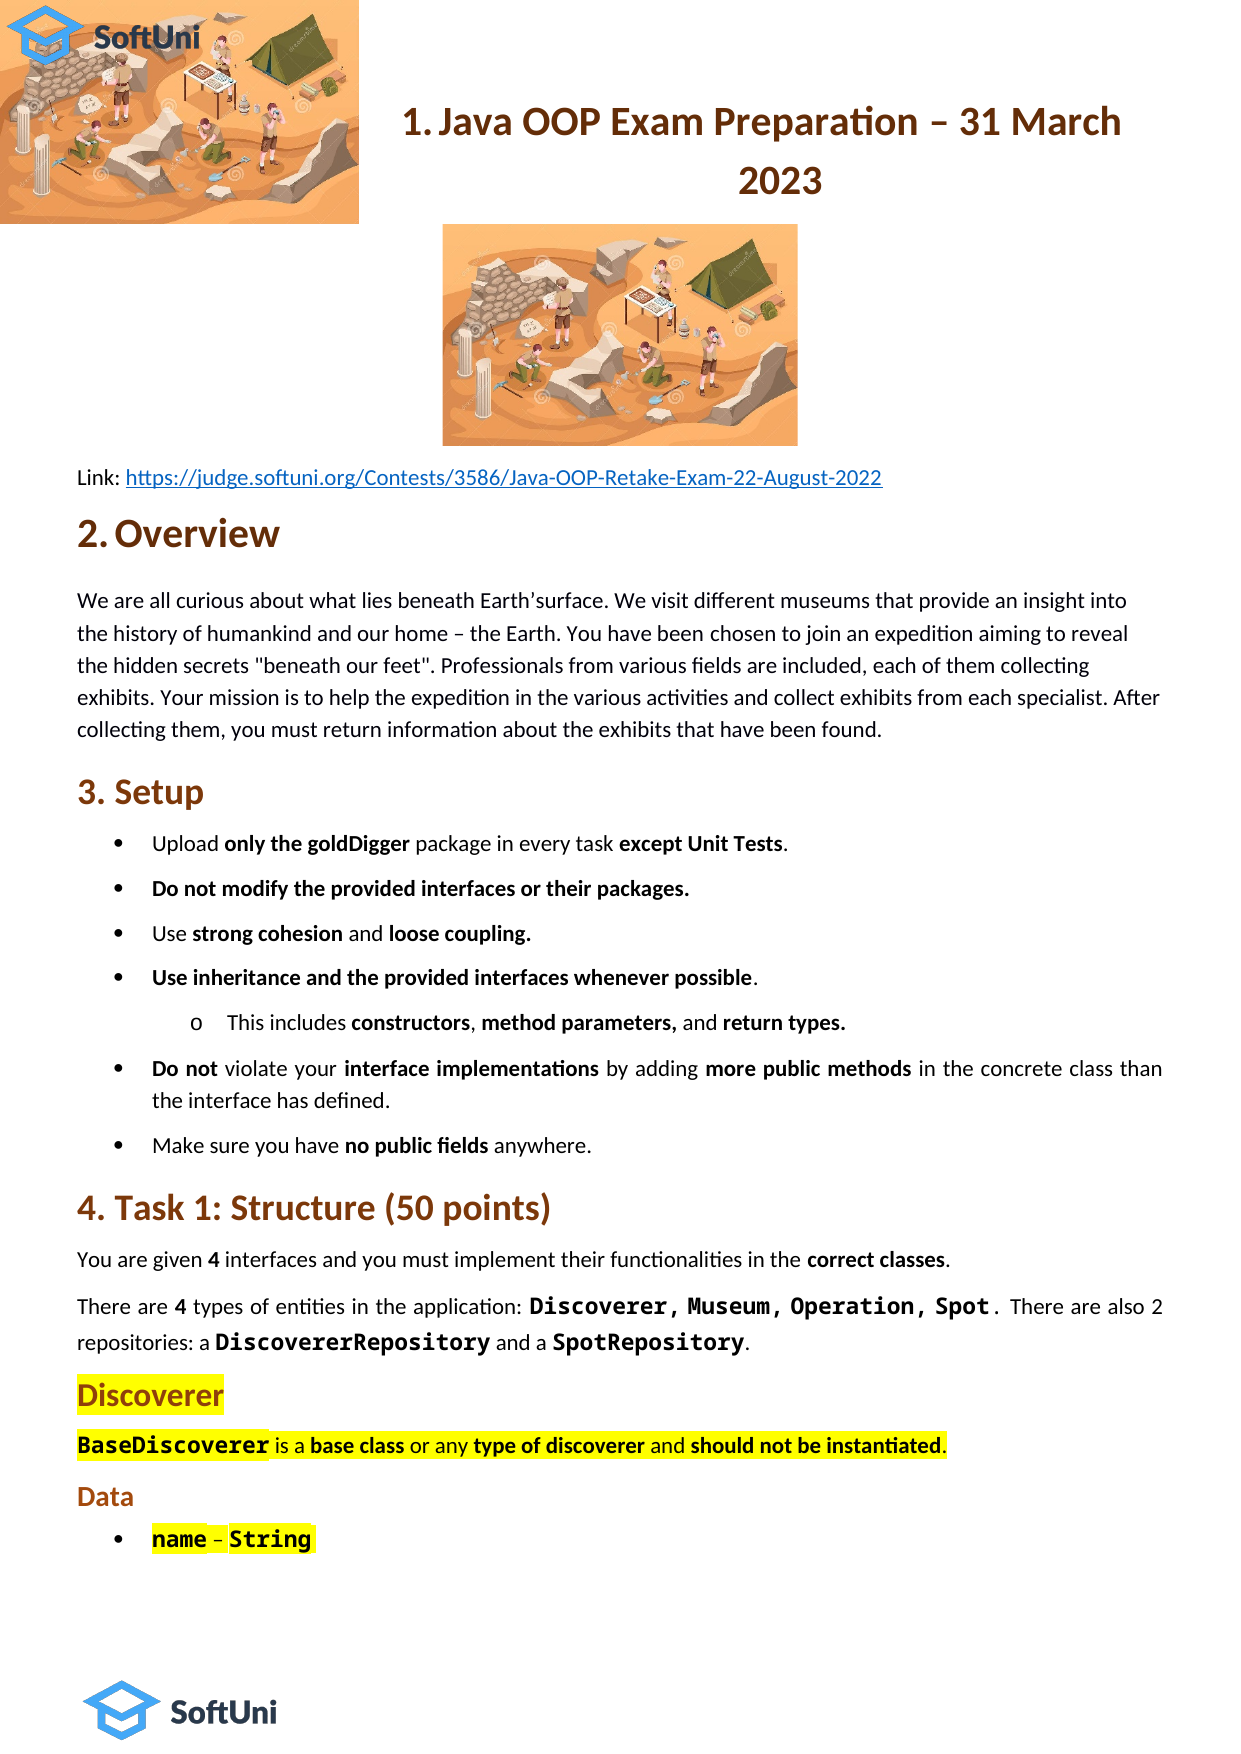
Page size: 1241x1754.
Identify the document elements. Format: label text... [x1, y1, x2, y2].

list Use strong cohesion and loose coupling. [114, 919, 1163, 947]
subtitle Overview [77, 507, 1163, 558]
text BaseDiscoverer is a base class or any type of discoverer and should not be instantiated. [77, 1429, 1163, 1461]
list Use inheritance and the provided interfaces whenever possible. [114, 963, 1163, 991]
list name – String [114, 1523, 1163, 1554]
list Do not modify the provided interfaces or their packages. [114, 874, 1163, 902]
picture [0, 0, 359, 224]
subtitle Discoverer [77, 1374, 1163, 1415]
subtitle Task 1: Structure (50 points) [77, 1184, 1163, 1230]
list Make sure you have no public fields anywhere. [114, 1131, 1163, 1159]
text Link: https://judge.softuni.org/Contests/3586/Java-OOP-Retake-Exam-22-August-2022 [77, 463, 1163, 491]
picture [442, 224, 798, 446]
subtitle Java OOP Exam Preparation – 31 March 2023 [359, 95, 1163, 205]
text You are given 4 interfaces and you must implement their functionalities in the correct classes. [77, 1245, 1163, 1273]
text There are 4 types of entities in the application: Discoverer, Museum, Operation, Spot. There are also 2 repositories: a DiscovererRepository and a SpotRepository. [77, 1290, 1163, 1357]
picture [76, 1674, 283, 1746]
subtitle We are all curious about what lies beneath Earth’surface. We visit different museums that provide an insight into the history of humankind and our home – the Earth. You have been chosen to join an expedition aiming to reveal the hidden secrets "beneath our feet". Professionals from various fields are included, each of them collecting exhibits. Your mission is to help the expedition in the various activities and collect exhibits from each specialist. After collecting them, you must return information about the exhibits that have been found. [77, 587, 1163, 743]
subtitle Setup [77, 768, 1163, 814]
list This includes constructors, method parameters, and return types. [189, 1008, 1163, 1037]
subtitle Data [77, 1478, 1163, 1513]
list Do not violate your interface implementations by adding more public methods in the concrete class than the interface has defined. [114, 1054, 1163, 1114]
list Upload only the goldDigger package in every task except Unit Tests. [114, 829, 1163, 857]
